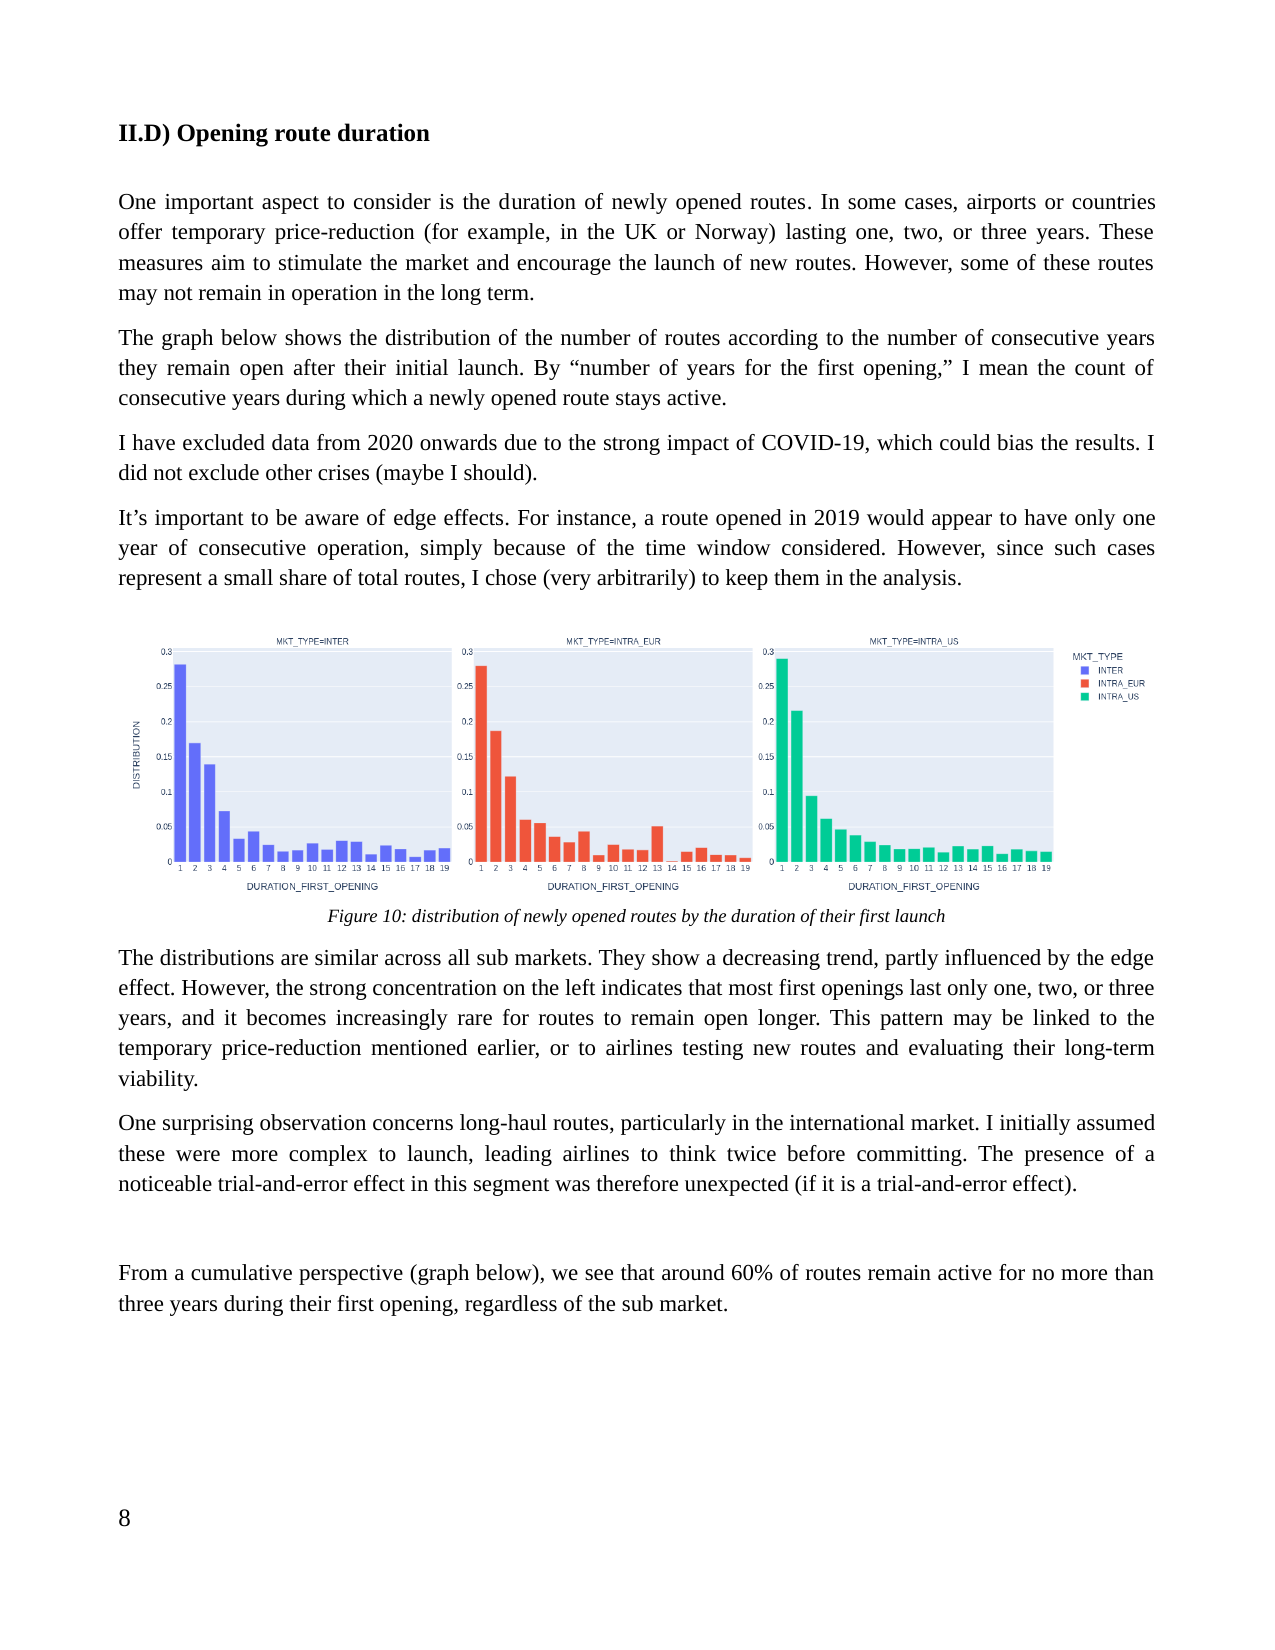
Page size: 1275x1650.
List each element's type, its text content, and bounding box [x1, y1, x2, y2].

text The distributions are similar across all sub markets. They show a decreasing trend, partly influenced by the edge effect. However, the strong concentration on the left indicates that most first openings last only one, two, or three years, and it becomes increasingly rare for routes to remain open longer. This pattern may be linked to the temporary price-reduction mentioned earlier, or to airlines testing new routes and evaluating their long-term viability. [118, 944, 1157, 1091]
text Figure 10: distribution of newly opened routes by the duration of their first launch [118, 902, 1157, 926]
subtitle II.D) Opening route duration [118, 118, 1157, 147]
text It’s important to be aware of edge effects. For instance, a route opened in 2019 would appear to have only one year of consecutive operation, simply because of the time window considered. However, since such cases represent a small share of total routes, I chose (very arbitrarily) to keep them in the analysis. [118, 504, 1157, 591]
text One important aspect to consider is the duration of newly opened routes. In some cases, airports or countries offer temporary price-reduction (for example, in the UK or Norway) lasting one, two, or three years. These measures aim to stimulate the market and encourage the launch of new routes. However, some of these routes may not remain in operation in the long term. [118, 188, 1157, 305]
text From a cumulative perspective (graph below), we see that around 60% of routes remain active for no more than three years during their first opening, regardless of the sub market. [118, 1259, 1157, 1316]
text The graph below shows the distribution of the number of routes according to the number of consecutive years they remain open after their initial launch. By “number of years for the first opening,” I mean the count of consecutive years during which a newly opened route stays active. [118, 323, 1157, 410]
text I have excluded data from 2020 onwards due to the strong impact of COVID-19, which could bias the results. I did not exclude other crises (maybe I should). [118, 429, 1157, 485]
picture [118, 622, 1157, 902]
text One surprising observation concerns long-haul routes, particularly in the international market. I initially assumed these were more complex to launch, leading airlines to think twice before committing. The presence of a noticeable trial-and-error effect in this segment was therefore unexpected (if it is a trial-and-error effect). [118, 1109, 1157, 1196]
text [118, 609, 1157, 622]
